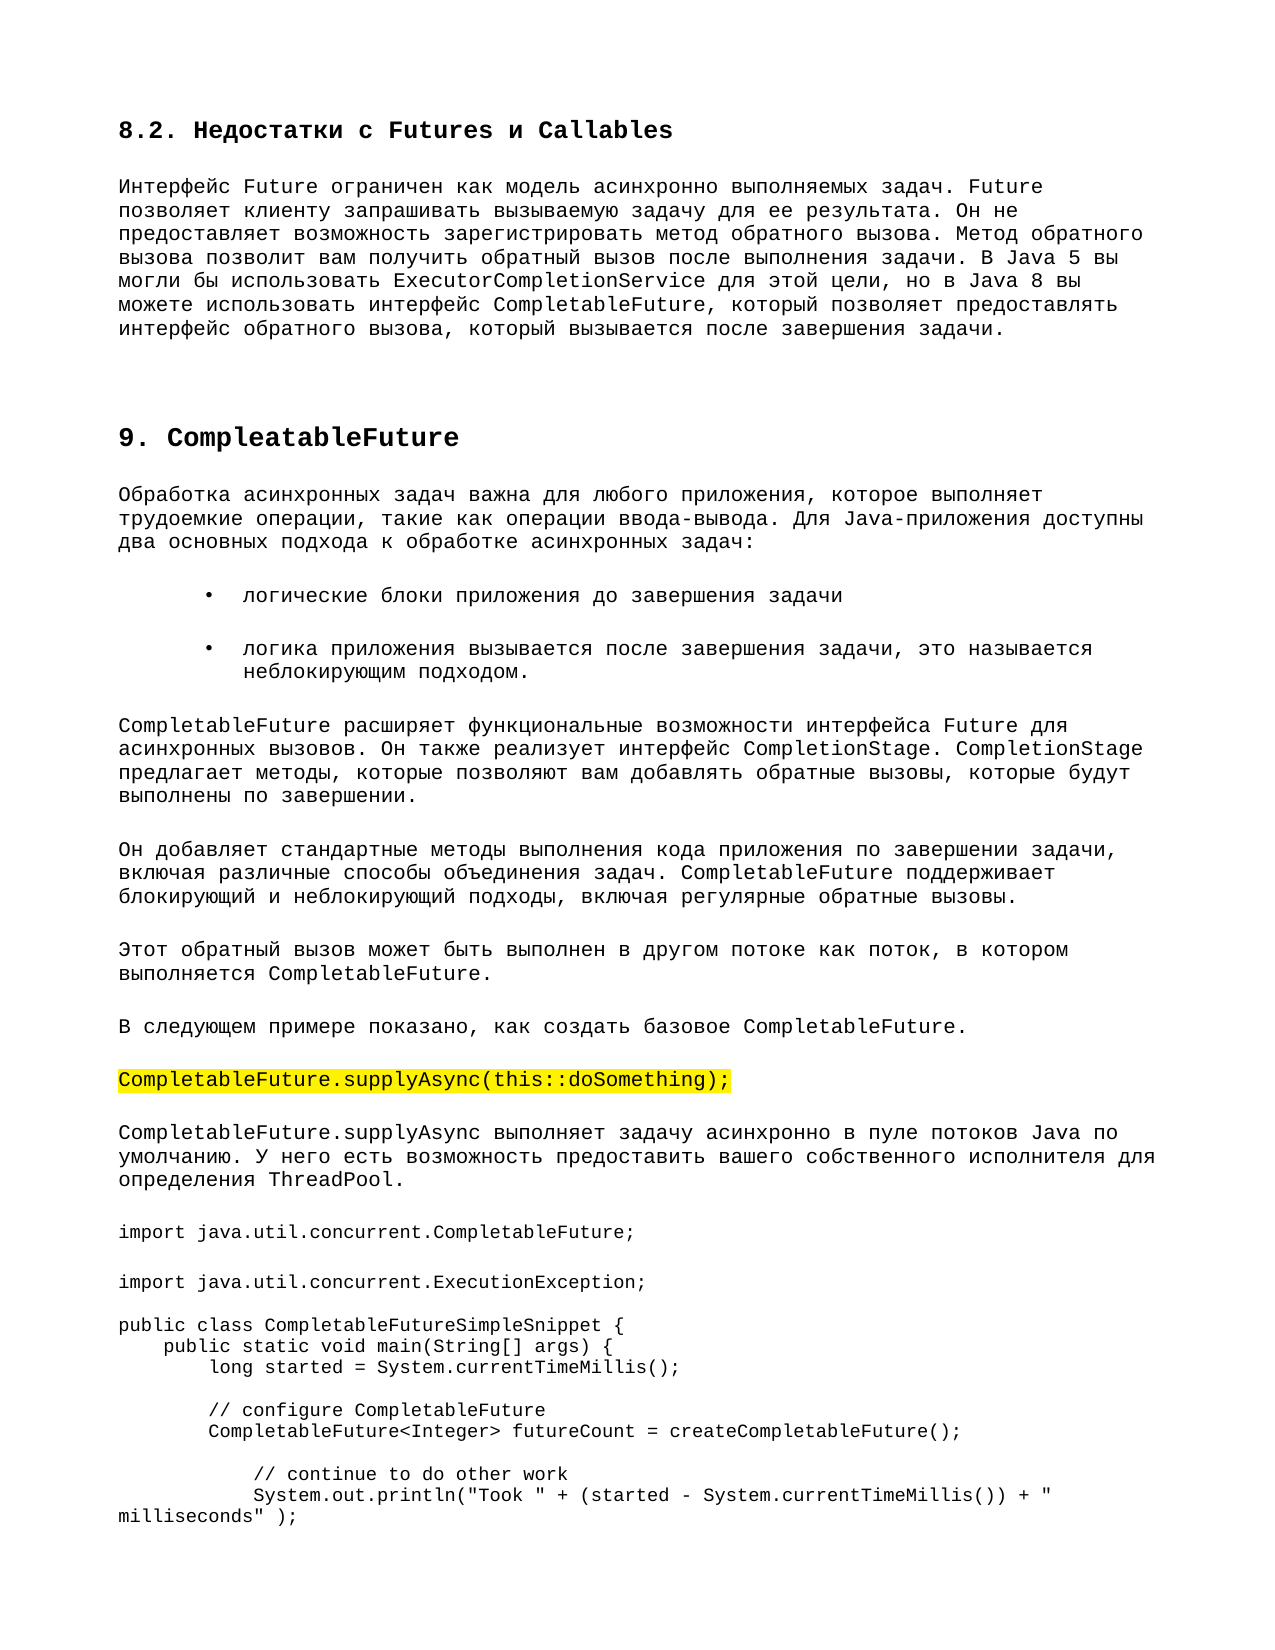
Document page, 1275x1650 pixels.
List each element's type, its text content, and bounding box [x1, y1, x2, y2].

text import java.util.concurrent.ExecutionException; [118, 1273, 1157, 1294]
text // configure CompletableFuture [118, 1401, 1157, 1422]
list логические блоки приложения до завершения задачи [205, 585, 1157, 608]
text Он добавляет стандартные методы выполнения кода приложения по завершении задачи, включая различные способы объединения задач. CompletableFuture поддерживает блокирующий и неблокирующий подходы, включая регулярные обратные вызовы. [118, 839, 1157, 909]
text В следующем примере показано, как создать базовое CompletableFuture. [118, 1016, 1157, 1039]
text CompletableFuture<Integer> futureCount = createCompletableFuture(); [118, 1422, 1157, 1443]
text CompletableFuture.supplyAsync(this::doSomething); [118, 1069, 1157, 1093]
text CompletableFuture.supplyAsync выполняет задачу асинхронно в пуле потоков Java по умолчанию. У него есть возможность предоставить вашего собственного исполнителя для определения ThreadPool. [118, 1122, 1157, 1193]
text long started = System.currentTimeMillis(); [118, 1358, 1157, 1379]
list логика приложения вызывается после завершения задачи, это называется неблокирующим подходом. [205, 638, 1157, 685]
text import java.util.concurrent.CompletableFuture; [118, 1222, 1157, 1244]
text Интерфейс Future ограничен как модель асинхронно выполняемых задач. Future позволяет клиенту запрашивать вызываемую задачу для ее результата. Он не предоставляет возможность зарегистрировать метод обратного вызова. Метод обратного вызова позволит вам получить обратный вызов после выполнения задачи. В Java 5 вы могли бы использовать ExecutorCompletionService для этой цели, но в Java 8 вы можете использовать интерфейс CompletableFuture, который позволяет предоставлять интерфейс обратного вызова, который вызывается после завершения задачи. [118, 176, 1157, 341]
text Обработка асинхронных задач важна для любого приложения, которое выполняет трудоемкие операции, такие как операции ввода-вывода. Для Java-приложения доступны два основных подхода к обработке асинхронных задач: [118, 484, 1157, 555]
text public class CompletableFutureSimpleSnippet { [118, 1316, 1157, 1337]
text // continue to do other work [118, 1464, 1157, 1486]
text CompletableFuture расширяет функциональные возможности интерфейса Future для асинхронных вызовов. Он также реализует интерфейс CompletionStage. CompletionStage предлагает методы, которые позволяют вам добавлять обратные вызовы, которые будут выполнены по завершении. [118, 714, 1157, 809]
text public static void main(String[] args) { [118, 1337, 1157, 1358]
text 9. CompleatableFuture [118, 424, 1157, 455]
text 8.2. Недостатки с Futures и Callables [118, 118, 1157, 146]
text System.out.println("Took " + (started - System.currentTimeMillis()) + " milliseconds" ); [118, 1486, 1157, 1528]
text Этот обратный вызов может быть выполнен в другом потоке как поток, в котором выполняется CompletableFuture. [118, 939, 1157, 986]
